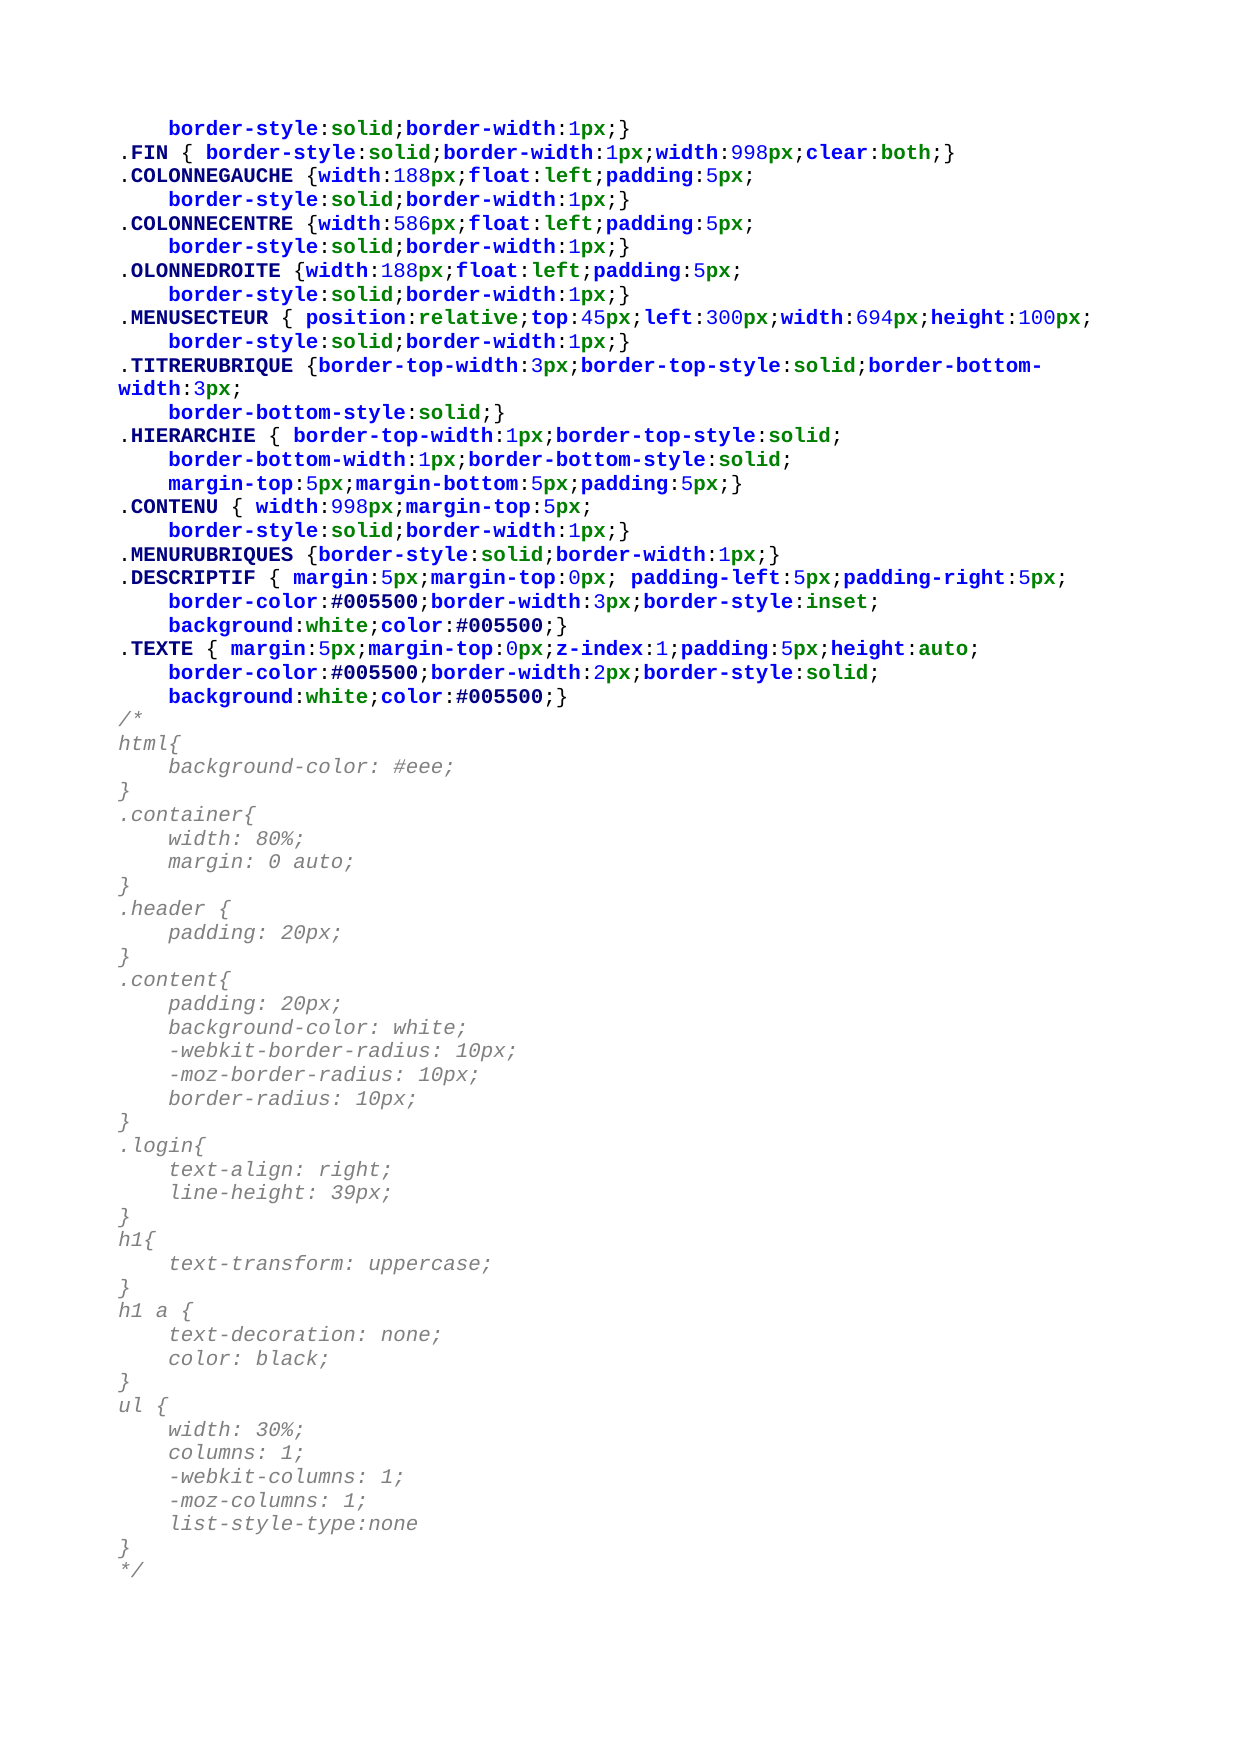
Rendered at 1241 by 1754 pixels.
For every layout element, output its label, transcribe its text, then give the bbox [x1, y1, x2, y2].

text width: 30%; [118, 1419, 1145, 1442]
text } [118, 1277, 1145, 1300]
text h1{ [118, 1229, 1145, 1253]
text -webkit-border-radius: 10px; [118, 1040, 1145, 1064]
text border-style:solid;border-width:1px;} [118, 284, 1145, 307]
text background-color: white; [118, 1017, 1145, 1040]
text -webkit-columns: 1; [118, 1466, 1145, 1489]
text } [118, 1371, 1145, 1395]
text } [118, 1206, 1145, 1229]
text } [118, 875, 1145, 898]
text } [118, 946, 1145, 969]
text text-decoration: none; [118, 1324, 1145, 1348]
text -moz-border-radius: 10px; [118, 1064, 1145, 1088]
text .FIN { border-style:solid;border-width:1px;width:998px;clear:both;} [118, 142, 1145, 165]
text margin: 0 auto; [118, 851, 1145, 875]
text } [118, 1537, 1145, 1561]
text border-color:#005500;border-width:2px;border-style:solid; [118, 662, 1145, 686]
text .HIERARCHIE { border-top-width:1px;border-top-style:solid; [118, 426, 1145, 449]
text -moz-columns: 1; [118, 1489, 1145, 1513]
text line-height: 39px; [118, 1182, 1145, 1206]
text h1 a { [118, 1300, 1145, 1324]
text .MENUSECTEUR { position:relative;top:45px;left:300px;width:694px;height:100px; [118, 307, 1145, 331]
text padding: 20px; [118, 993, 1145, 1017]
text background:white;color:#005500;} [118, 615, 1145, 638]
text .login{ [118, 1135, 1145, 1158]
text .header { [118, 898, 1145, 922]
text border-bottom-width:1px;border-bottom-style:solid; [118, 449, 1145, 473]
text .MENURUBRIQUES {border-style:solid;border-width:1px;} [118, 544, 1145, 567]
text padding: 20px; [118, 922, 1145, 946]
text border-style:solid;border-width:1px;} [118, 189, 1145, 213]
text } [118, 780, 1145, 804]
text .DESCRIPTIF { margin:5px;margin-top:0px; padding-left:5px;padding-right:5px; [118, 567, 1145, 591]
text .OLONNEDROITE {width:188px;float:left;padding:5px; [118, 260, 1145, 284]
text border-style:solid;border-width:1px;} [118, 118, 1145, 142]
text width: 80%; [118, 827, 1145, 851]
text background-color: #eee; [118, 757, 1145, 780]
text */ [118, 1561, 1145, 1584]
text html{ [118, 733, 1145, 757]
text border-bottom-style:solid;} [118, 402, 1145, 426]
text color: black; [118, 1348, 1145, 1371]
text background:white;color:#005500;} [118, 686, 1145, 709]
text text-transform: uppercase; [118, 1253, 1145, 1277]
text margin-top:5px;margin-bottom:5px;padding:5px;} [118, 473, 1145, 496]
text .COLONNECENTRE {width:586px;float:left;padding:5px; [118, 213, 1145, 236]
text text-align: right; [118, 1158, 1145, 1182]
text columns: 1; [118, 1442, 1145, 1466]
text /* [118, 709, 1145, 733]
text .CONTENU { width:998px;margin-top:5px; [118, 496, 1145, 520]
text .COLONNEGAUCHE {width:188px;float:left;padding:5px; [118, 165, 1145, 189]
text list-style-type:none [118, 1513, 1145, 1537]
text border-style:solid;border-width:1px;} [118, 520, 1145, 544]
text .content{ [118, 969, 1145, 993]
text .container{ [118, 804, 1145, 827]
text border-style:solid;border-width:1px;} [118, 236, 1145, 260]
text .TITRERUBRIQUE {border-top-width:3px;border-top-style:solid;border-bottom-width:3px; [118, 354, 1145, 402]
text border-style:solid;border-width:1px;} [118, 331, 1145, 354]
text .TEXTE { margin:5px;margin-top:0px;z-index:1;padding:5px;height:auto; [118, 638, 1145, 662]
text ul { [118, 1395, 1145, 1419]
text border-radius: 10px; [118, 1088, 1145, 1111]
text } [118, 1111, 1145, 1135]
text border-color:#005500;border-width:3px;border-style:inset; [118, 591, 1145, 615]
